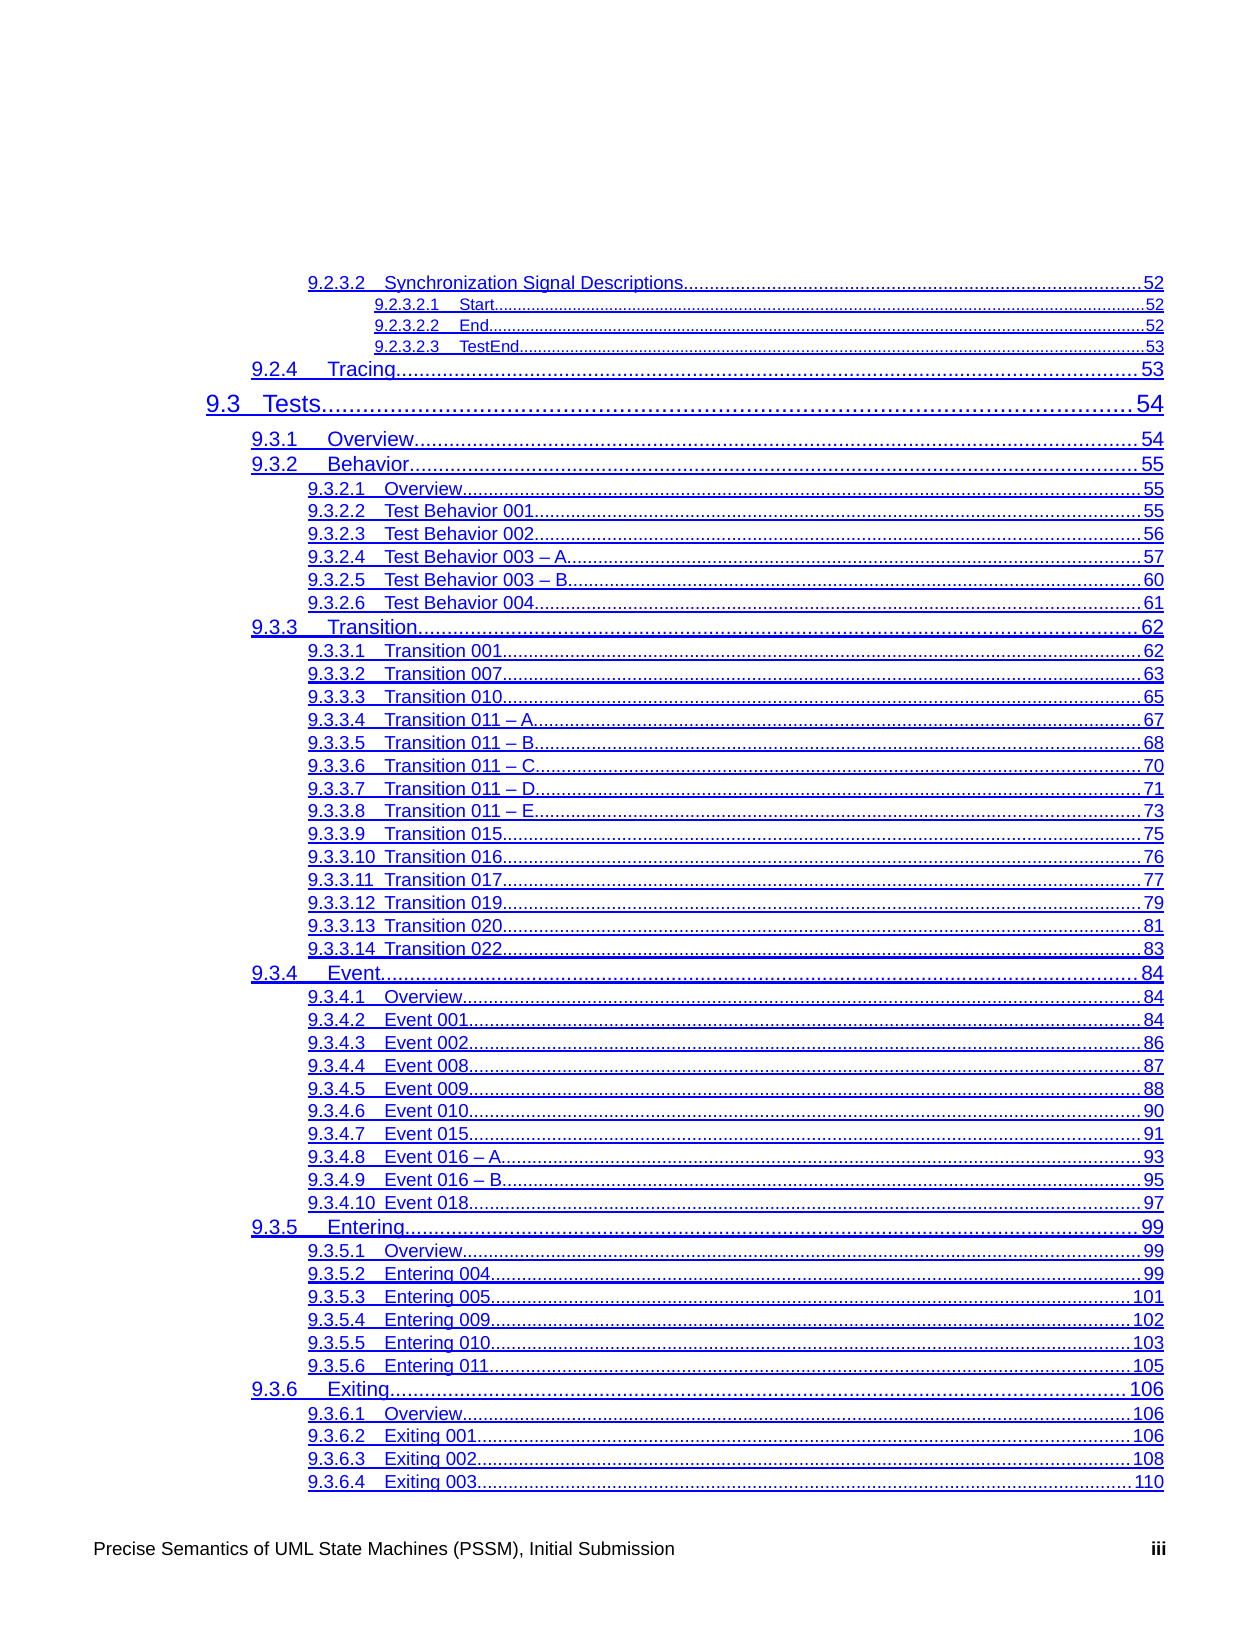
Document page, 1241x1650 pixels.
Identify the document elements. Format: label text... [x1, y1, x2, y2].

text 9.2.4 Tracing 53 [251, 356, 1164, 378]
text 9.3.2.4 Test Behavior 003 – A 57 [308, 545, 1164, 565]
text 9.3.3.11 Transition 017 77 [308, 868, 1164, 888]
text 9.3.3.5 Transition 011 – B 68 [308, 730, 1164, 750]
text 9.3.6.4 Exiting 003 110 [308, 1470, 1164, 1490]
text 9.2.3.2.3 TestEnd 53 [374, 335, 1164, 353]
text 9.3.3.8 Transition 011 – E 73 [308, 799, 1164, 819]
text 9.3.5.5 Entering 010 103 [308, 1330, 1164, 1350]
text 9.3.1 Overview 54 [251, 426, 1164, 448]
text 9.3.6 Exiting 106 [251, 1376, 1164, 1398]
text 9.3.6.2 Exiting 001 106 [308, 1424, 1164, 1444]
text 9.3.4.10 Event 018 97 [308, 1191, 1164, 1211]
text 9.3.2.5 Test Behavior 003 – B 60 [308, 568, 1164, 588]
text 9.3.4.4 Event 008 87 [308, 1053, 1164, 1073]
text 9.3.4.5 Event 009 88 [308, 1076, 1164, 1096]
text 9.3.5.3 Entering 005 101 [308, 1284, 1164, 1304]
text 9.3.4 Event 84 [251, 959, 1164, 981]
text 9.3.2.2 Test Behavior 001 55 [308, 499, 1164, 519]
text 9.3.3.12 Transition 019 79 [308, 891, 1164, 911]
text 9.3.3.4 Transition 011 – A 67 [308, 707, 1164, 727]
text 9.3.3.10 Transition 016 76 [308, 845, 1164, 865]
text 9.3.3.14 Transition 022 83 [308, 936, 1164, 956]
text 9.3.3.7 Transition 011 – D 71 [308, 776, 1164, 796]
text 9.3.4.6 Event 010 90 [308, 1099, 1164, 1119]
text 9.3.2 Behavior 55 [251, 451, 1164, 473]
text 9.3.6.1 Overview 106 [308, 1401, 1164, 1421]
text 9.3.6.3 Exiting 002 108 [308, 1447, 1164, 1467]
text 9.3.3 Transition 62 [251, 613, 1164, 635]
text 9.3.4.9 Event 016 – B 95 [308, 1168, 1164, 1188]
text 9.3.4.1 Overview 84 [308, 984, 1164, 1004]
text 9.3.5 Entering 99 [251, 1213, 1164, 1235]
text 9.3.5.4 Entering 009 102 [308, 1307, 1164, 1327]
text 9.3.3.13 Transition 020 81 [308, 913, 1164, 934]
text 9.2.3.2.1 Start 52 [374, 293, 1164, 311]
text 9.3.3.9 Transition 015 75 [308, 822, 1164, 842]
text 9.3.5.2 Entering 004 99 [308, 1261, 1164, 1281]
text 9.3.4.3 Event 002 86 [308, 1030, 1164, 1050]
text 9.2.3.2.2 End 52 [374, 314, 1164, 332]
text 9.3.2.6 Test Behavior 004 61 [308, 591, 1164, 611]
text 9.2.3.2 Synchronization Signal Descriptions 52 [308, 270, 1164, 290]
text 9.3.3.2 Transition 007 63 [308, 661, 1164, 681]
text 9.3.2.3 Test Behavior 002 56 [308, 522, 1164, 542]
text 9.3.3.6 Transition 011 – C 70 [308, 753, 1164, 773]
text 9.3.3.3 Transition 010 65 [308, 684, 1164, 704]
text 9.3.4.8 Event 016 – A 93 [308, 1145, 1164, 1165]
text 9.3.4.7 Event 015 91 [308, 1122, 1164, 1142]
text 9.3.5.6 Entering 011 105 [308, 1353, 1164, 1373]
text 9.3.5.1 Overview 99 [308, 1238, 1164, 1259]
text 9.3.4.2 Event 001 84 [308, 1007, 1164, 1027]
text 9.3.2.1 Overview 55 [308, 476, 1164, 496]
text 9.3 Tests 54 [206, 389, 1164, 414]
text 9.3.3.1 Transition 001 62 [308, 638, 1164, 659]
